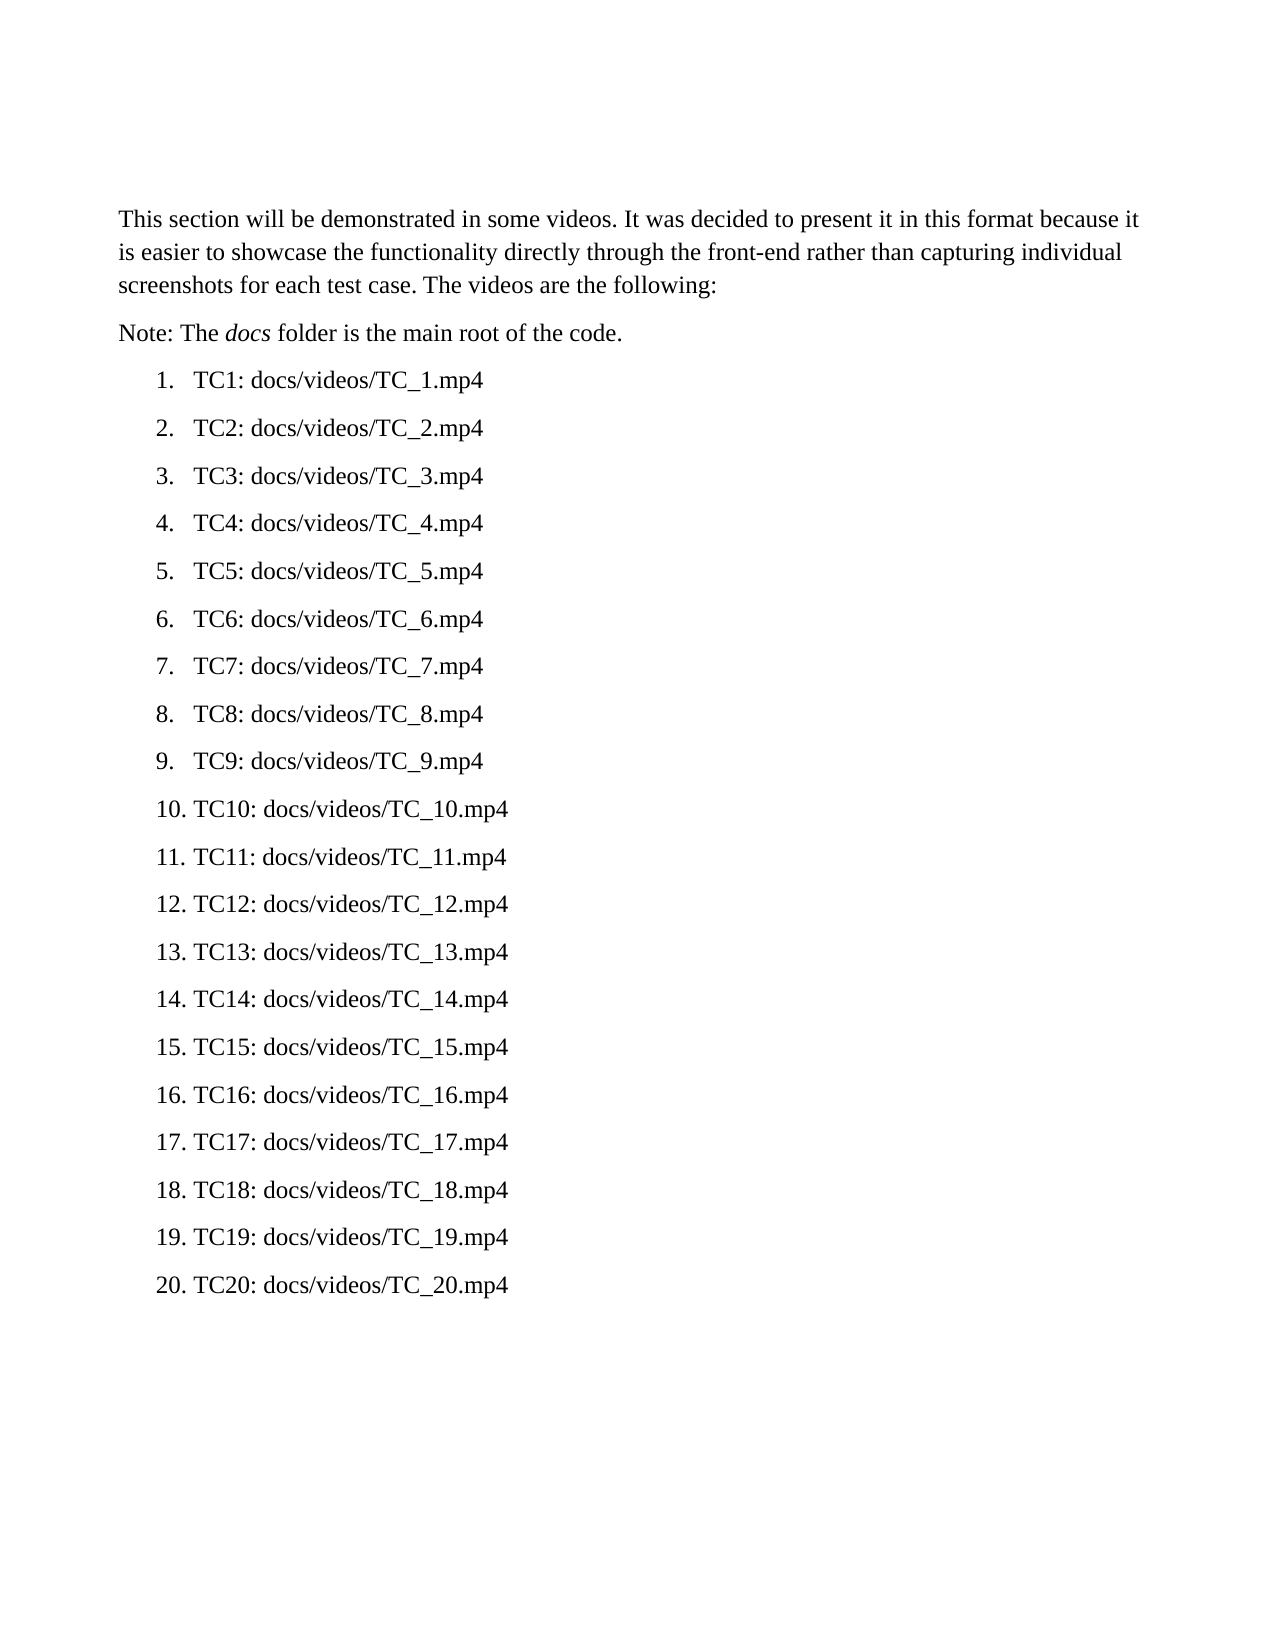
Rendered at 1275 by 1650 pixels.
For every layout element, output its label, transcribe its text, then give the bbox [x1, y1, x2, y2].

list TC9: docs/videos/TC_9.mp4 [156, 746, 1157, 775]
list TC16: docs/videos/TC_16.mp4 [156, 1080, 1157, 1108]
list TC3: docs/videos/TC_3.mp4 [156, 461, 1157, 489]
text This section will be demonstrated in some videos. It was decided to present it in this format because it is easier to showcase the functionality directly through the front-end rather than capturing individual screenshots for each test case. The videos are the following: [118, 204, 1157, 299]
list TC20: docs/videos/TC_20.mp4 [156, 1270, 1157, 1299]
list TC13: docs/videos/TC_13.mp4 [156, 937, 1157, 966]
list TC19: docs/videos/TC_19.mp4 [156, 1222, 1157, 1251]
list TC5: docs/videos/TC_5.mp4 [156, 556, 1157, 585]
list TC4: docs/videos/TC_4.mp4 [156, 508, 1157, 537]
list TC7: docs/videos/TC_7.mp4 [156, 651, 1157, 680]
list TC14: docs/videos/TC_14.mp4 [156, 984, 1157, 1013]
list TC8: docs/videos/TC_8.mp4 [156, 699, 1157, 728]
list TC10: docs/videos/TC_10.mp4 [156, 794, 1157, 823]
list TC11: docs/videos/TC_11.mp4 [156, 842, 1157, 870]
list TC2: docs/videos/TC_2.mp4 [156, 413, 1157, 442]
text Note: The docs folder is the main root of the code. [118, 318, 1157, 347]
list TC17: docs/videos/TC_17.mp4 [156, 1127, 1157, 1156]
list TC12: docs/videos/TC_12.mp4 [156, 889, 1157, 918]
list TC15: docs/videos/TC_15.mp4 [156, 1032, 1157, 1061]
list TC18: docs/videos/TC_18.mp4 [156, 1175, 1157, 1204]
list TC6: docs/videos/TC_6.mp4 [156, 604, 1157, 632]
list TC1: docs/videos/TC_1.mp4 [156, 366, 1157, 394]
